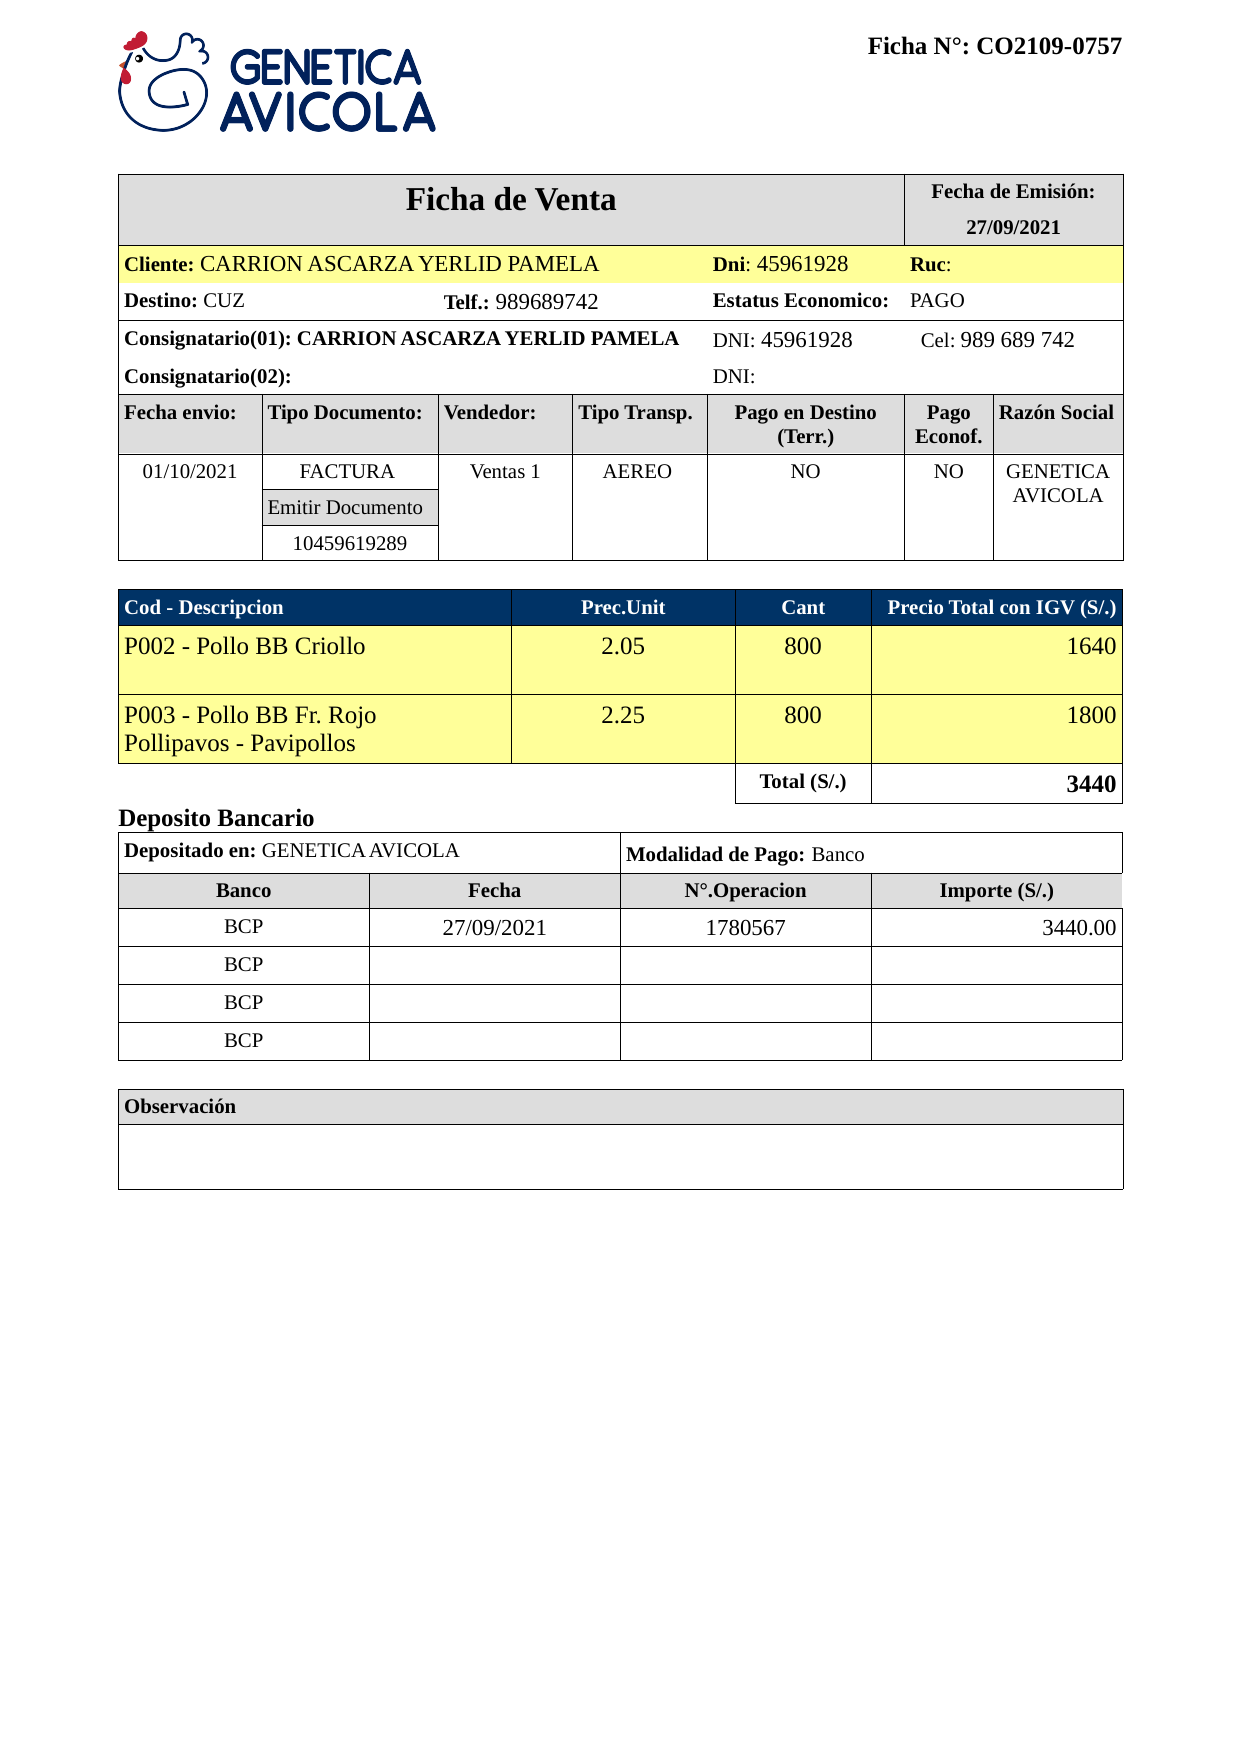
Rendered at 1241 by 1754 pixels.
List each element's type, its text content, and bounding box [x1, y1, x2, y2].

table_cell [621, 985, 871, 1022]
table_cell Pago Econof. [905, 395, 993, 453]
table_cell 27/09/2021 [370, 909, 620, 946]
table_cell [621, 1023, 871, 1060]
table_cell Cliente: CARRION ASCARZA YERLID PAMELA [119, 246, 707, 283]
table_cell 800 [736, 695, 871, 763]
text Deposito Bancario [118, 803, 1122, 832]
table_cell 2.25 [512, 695, 735, 763]
table_cell FACTURA [263, 455, 438, 489]
table_cell 1640 [872, 626, 1122, 694]
table_cell [511, 764, 735, 803]
table_header Observación [119, 1090, 1123, 1124]
table_cell 27/09/2021 [905, 209, 1123, 245]
table_cell 2.05 [512, 626, 735, 694]
table_cell Cel: 989 689 742 [915, 321, 1123, 358]
table_header Fecha de Emisión: [905, 175, 1123, 209]
table_cell NO [708, 455, 904, 560]
table_header Depositado en: GENETICA AVICOLA [119, 833, 620, 872]
table_cell BCP [119, 1023, 369, 1060]
table_cell [872, 947, 1122, 984]
table_cell 3440 [872, 764, 1122, 803]
table_cell Consignatario(02): [119, 358, 707, 394]
table_cell Telf.: 989689742 [438, 283, 707, 320]
table_cell 1800 [872, 695, 1122, 763]
table_cell AEREO [573, 455, 707, 560]
table_cell BCP [119, 985, 369, 1022]
table_cell Estatus Economico: [707, 283, 904, 320]
table_cell [370, 947, 620, 984]
table_cell Tipo Transp. [573, 395, 707, 453]
table_cell [370, 985, 620, 1022]
table_header Cant [736, 590, 871, 625]
table_cell Importe (S/.) [872, 874, 1122, 908]
table_cell [370, 1023, 620, 1060]
table_cell [621, 947, 871, 984]
table_header Prec.Unit [512, 590, 735, 625]
table_cell BCP [119, 909, 369, 946]
table_cell Tipo Documento: [263, 395, 438, 453]
table_cell Banco [119, 874, 369, 908]
table_cell 10459619289 [263, 526, 438, 560]
table_cell Dni: 45961928 [707, 246, 904, 283]
table_cell [119, 1125, 1123, 1189]
table_cell Pago en Destino (Terr.) [708, 395, 904, 453]
table_cell Razón Social [994, 395, 1123, 453]
table_cell 01/10/2021 [119, 455, 262, 560]
table_cell 800 [736, 626, 871, 694]
table_cell Consignatario(01): CARRION ASCARZA YERLID PAMELA [119, 321, 707, 358]
table_cell Emitir Documento [263, 490, 438, 525]
table_cell P002 - Pollo BB Criollo [119, 626, 511, 694]
table_cell [118, 764, 511, 803]
table_header Ficha de Venta [119, 175, 904, 245]
table_cell NO [905, 455, 993, 560]
table_cell DNI: 45961928 [707, 321, 915, 358]
table_cell Destino: CUZ [119, 283, 438, 320]
table_cell P003 - Pollo BB Fr. Rojo Pollipavos - Pavipollos [119, 695, 511, 763]
table_cell Ventas 1 [439, 455, 572, 560]
table_cell [872, 985, 1122, 1022]
table_cell Ruc: [904, 246, 1123, 283]
table_cell Fecha [370, 874, 620, 908]
table_cell N°.Operacion [621, 874, 871, 908]
table_cell Vendedor: [439, 395, 572, 453]
table_cell Total (S/.) [736, 764, 871, 803]
table_cell Fecha envio: [119, 395, 262, 453]
table_cell GENETICA AVICOLA [994, 455, 1123, 560]
table_header Cod - Descripcion [119, 590, 511, 625]
table_cell BCP [119, 947, 369, 984]
table_cell 1780567 [621, 909, 871, 946]
table_header Precio Total con IGV (S/.) [872, 590, 1122, 625]
table_cell PAGO [904, 283, 1123, 320]
table_cell DNI: [707, 358, 1123, 394]
picture [118, 31, 436, 132]
table_header Modalidad de Pago: Banco [621, 833, 1122, 872]
table_cell [872, 1023, 1122, 1060]
table_cell 3440.00 [872, 909, 1122, 946]
